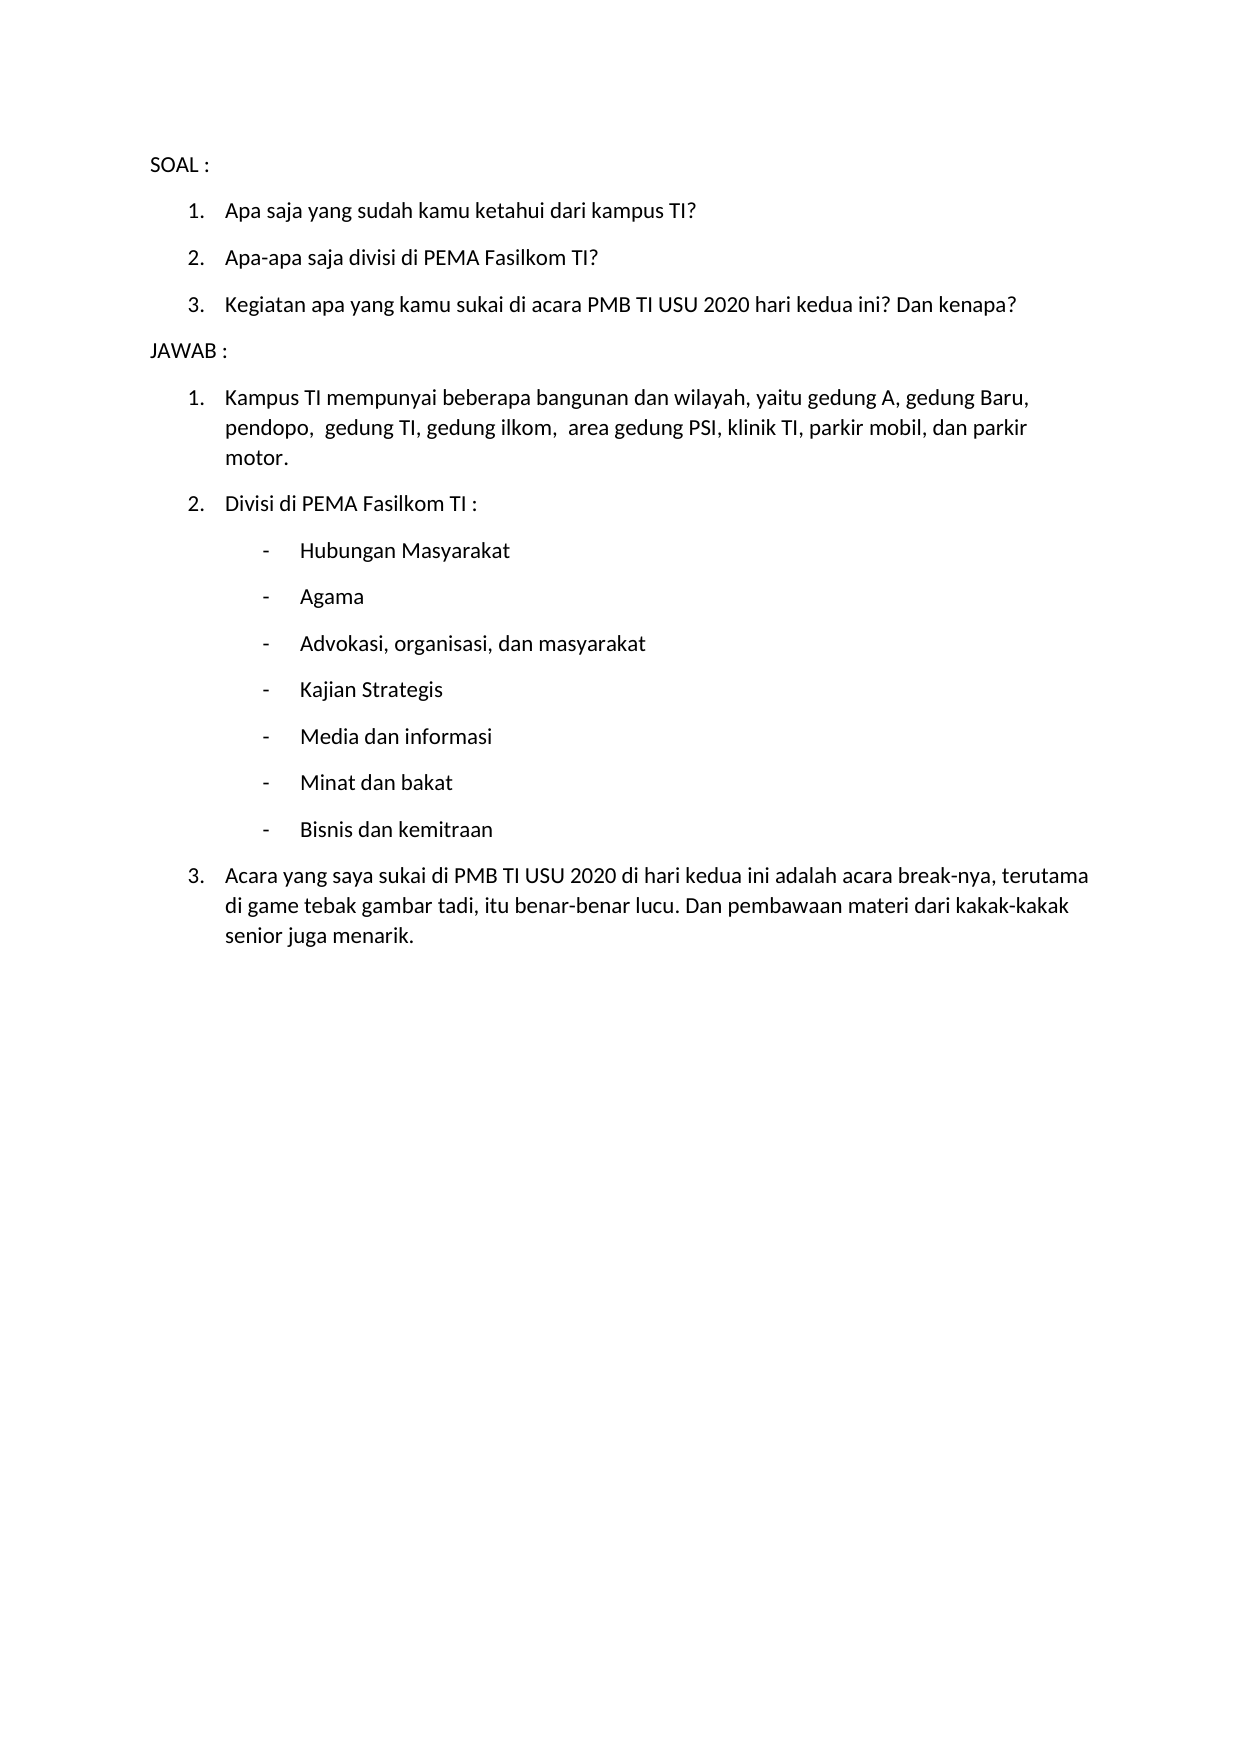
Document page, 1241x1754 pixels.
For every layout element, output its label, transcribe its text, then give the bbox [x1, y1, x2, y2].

list Minat dan bakat [262, 768, 1090, 797]
text SOAL : [150, 150, 1090, 178]
text JAWAB : [150, 336, 1090, 364]
list Apa-apa saja divisi di PEMA Fasilkom TI? [187, 243, 1090, 271]
list Apa saja yang sudah kamu ketahui dari kampus TI? [187, 197, 1090, 224]
list Media dan informasi [262, 722, 1090, 750]
list Divisi di PEMA Fasilkom TI : [187, 489, 1090, 517]
list Bisnis dan kemitraan [262, 815, 1090, 843]
list Kajian Strategis [262, 675, 1090, 703]
list Advokasi, organisasi, dan masyarakat [262, 629, 1090, 657]
list Kegiatan apa yang kamu sukai di acara PMB TI USU 2020 hari kedua ini? Dan kenapa? [187, 290, 1090, 318]
list Agama [262, 582, 1090, 610]
list Acara yang saya sukai di PMB TI USU 2020 di hari kedua ini adalah acara break-nya, terutama di game tebak gambar tadi, itu benar-benar lucu. Dan pembawaan materi dari kakak-kakak senior juga menarik. [187, 862, 1090, 949]
list Kampus TI mempunyai beberapa bangunan dan wilayah, yaitu gedung A, gedung Baru, pendopo, gedung TI, gedung ilkom, area gedung PSI, klinik TI, parkir mobil, dan parkir motor. [187, 383, 1090, 471]
list Hubungan Masyarakat [262, 536, 1090, 564]
